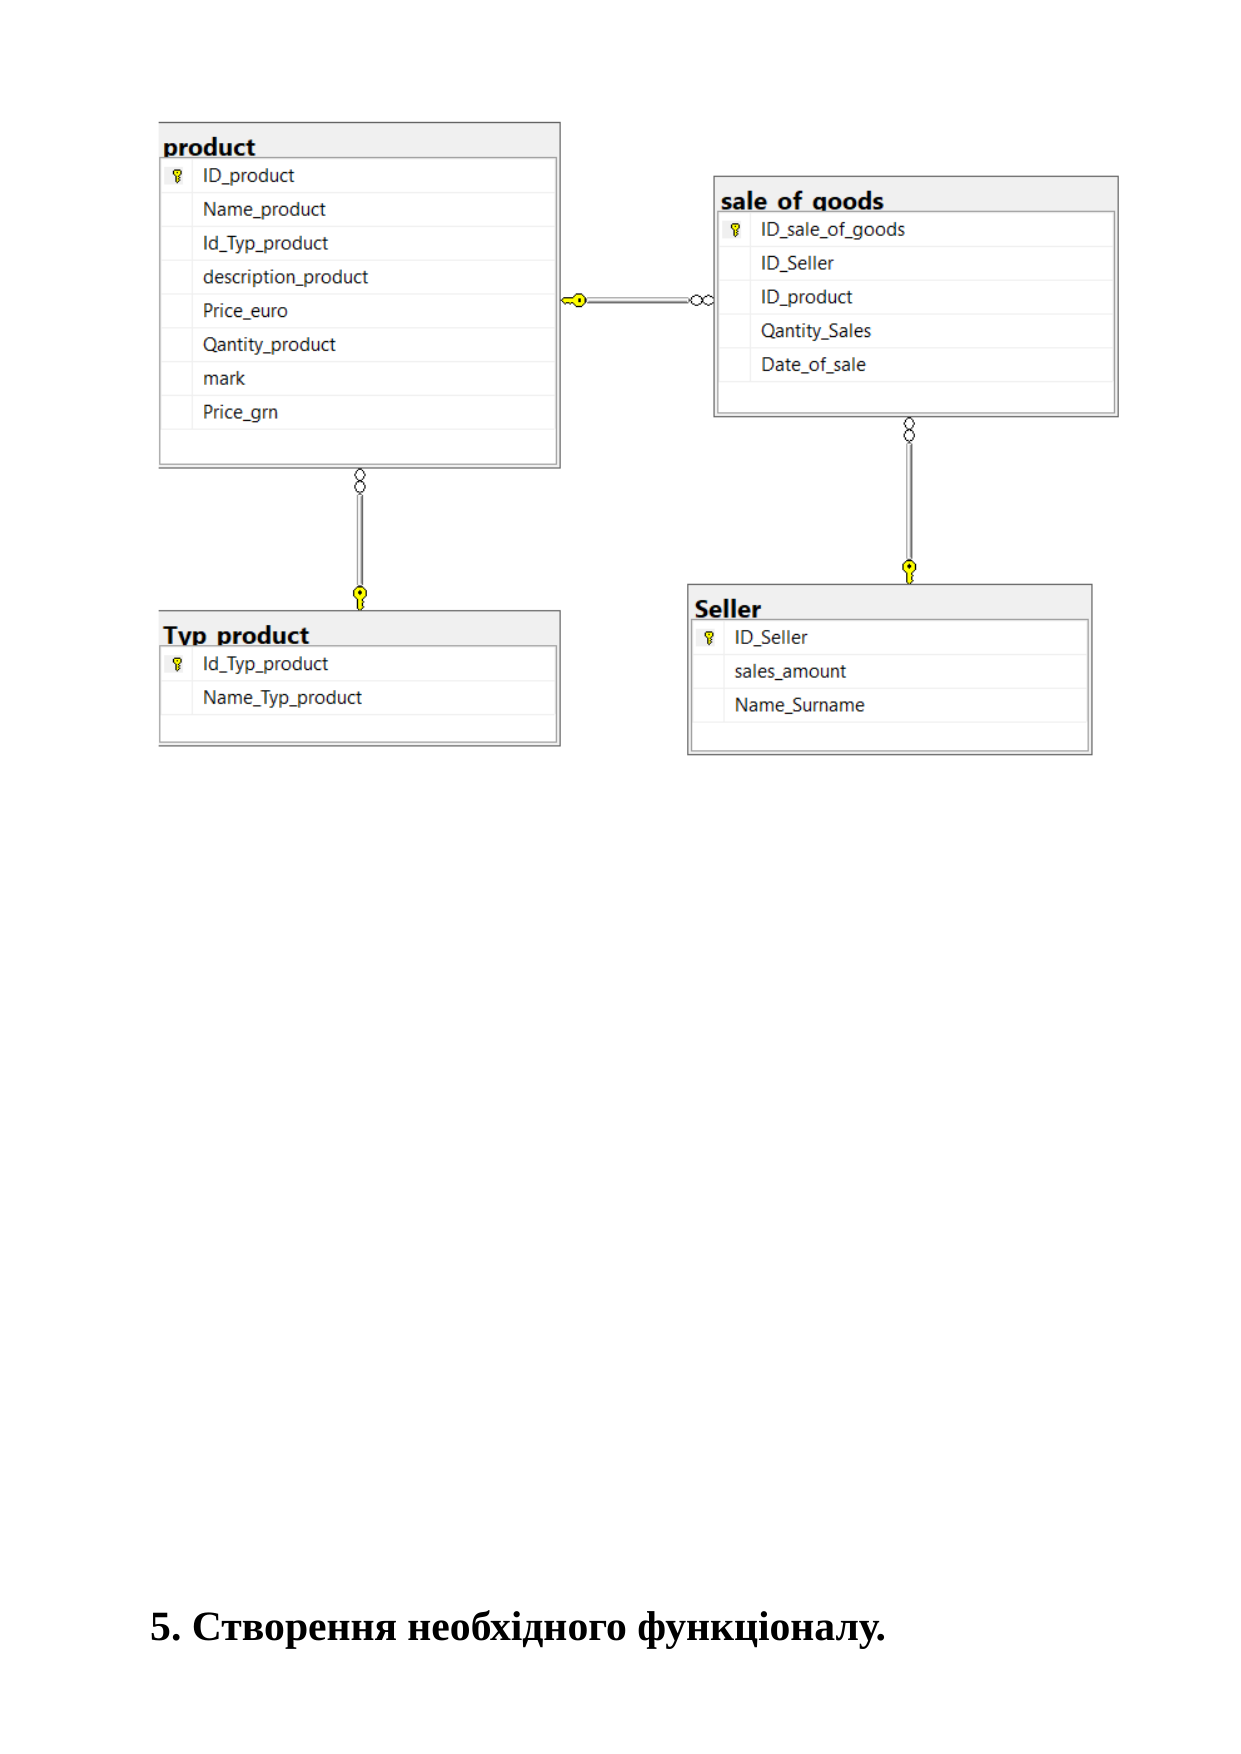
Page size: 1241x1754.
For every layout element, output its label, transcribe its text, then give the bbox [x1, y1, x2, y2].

picture [158, 117, 1144, 828]
text 5. Створення необхідного функціоналу. [150, 1601, 1152, 1649]
